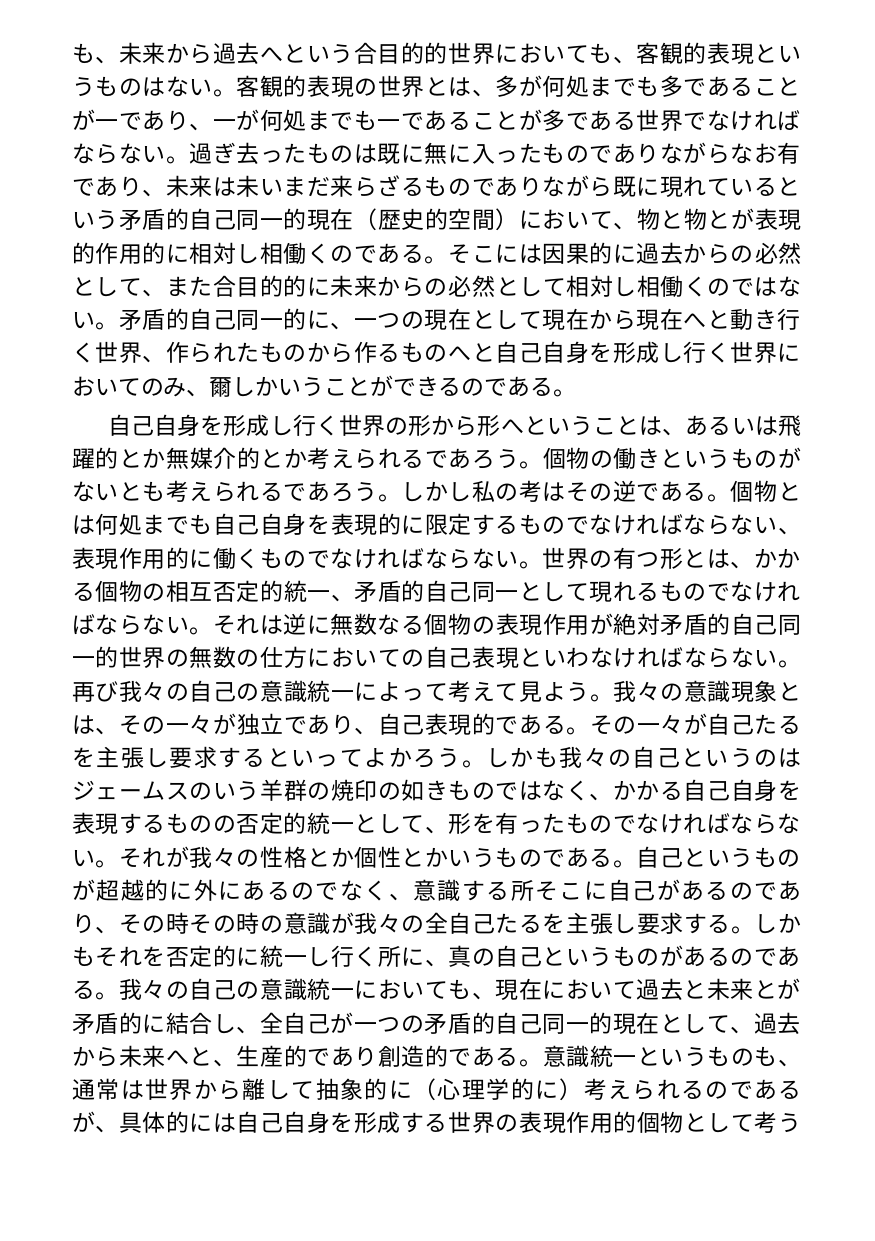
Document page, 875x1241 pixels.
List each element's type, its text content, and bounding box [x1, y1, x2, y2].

text も、未来から過去へという合目的的世界においても、客観的表現というものはない。客観的表現の世界とは、多が何処までも多であることが一であり、一が何処までも一であることが多である世界でなければならない。過ぎ去ったものは既に無に入ったものでありながらなお有であり、未来は未いまだ来らざるものでありながら既に現れているという矛盾的自己同一的現在（歴史的空間）において、物と物とが表現的作用的に相対し相働くのである。そこには因果的に過去からの必然として、また合目的的に未来からの必然として相対し相働くのではない。矛盾的自己同一的に、一つの現在として現在から現在へと動き行く世界、作られたものから作るものへと自己自身を形成し行く世界においてのみ、爾しかいうことができるのである。 [72, 36, 802, 402]
text 自己自身を形成し行く世界の形から形へということは、あるいは飛躍的とか無媒介的とか考えられるであろう。個物の働きというものがないとも考えられるであろう。しかし私の考はその逆である。個物とは何処までも自己自身を表現的に限定するものでなければならない、表現作用的に働くものでなければならない。世界の有つ形とは、かかる個物の相互否定的統一、矛盾的自己同一として現れるものでなければならない。それは逆に無数なる個物の表現作用が絶対矛盾的自己同一的世界の無数の仕方においての自己表現といわなければならない。再び我々の自己の意識統一によって考えて見よう。我々の意識現象とは、その一々が独立であり、自己表現的である。その一々が自己たるを主張し要求するといってよかろう。しかも我々の自己というのはジェームスのいう羊群の焼印の如きものではなく、かかる自己自身を表現するものの否定的統一として、形を有ったものでなければならない。それが我々の性格とか個性とかいうものである。自己というものが超越的に外にあるのでなく、意識する所そこに自己があるのであり、その時その時の意識が我々の全自己たるを主張し要求する。しかもそれを否定的に統一し行く所に、真の自己というものがあるのである。我々の自己の意識統一においても、現在において過去と未来とが矛盾的に結合し、全自己が一つの矛盾的自己同一的現在として、過去から未来へと、生産的であり創造的である。意識統一というものも、通常は世界から離して抽象的に（心理学的に）考えられるのであるが、具体的には自己自身を形成する世界の表現作用的個物として考う [72, 407, 802, 1138]
